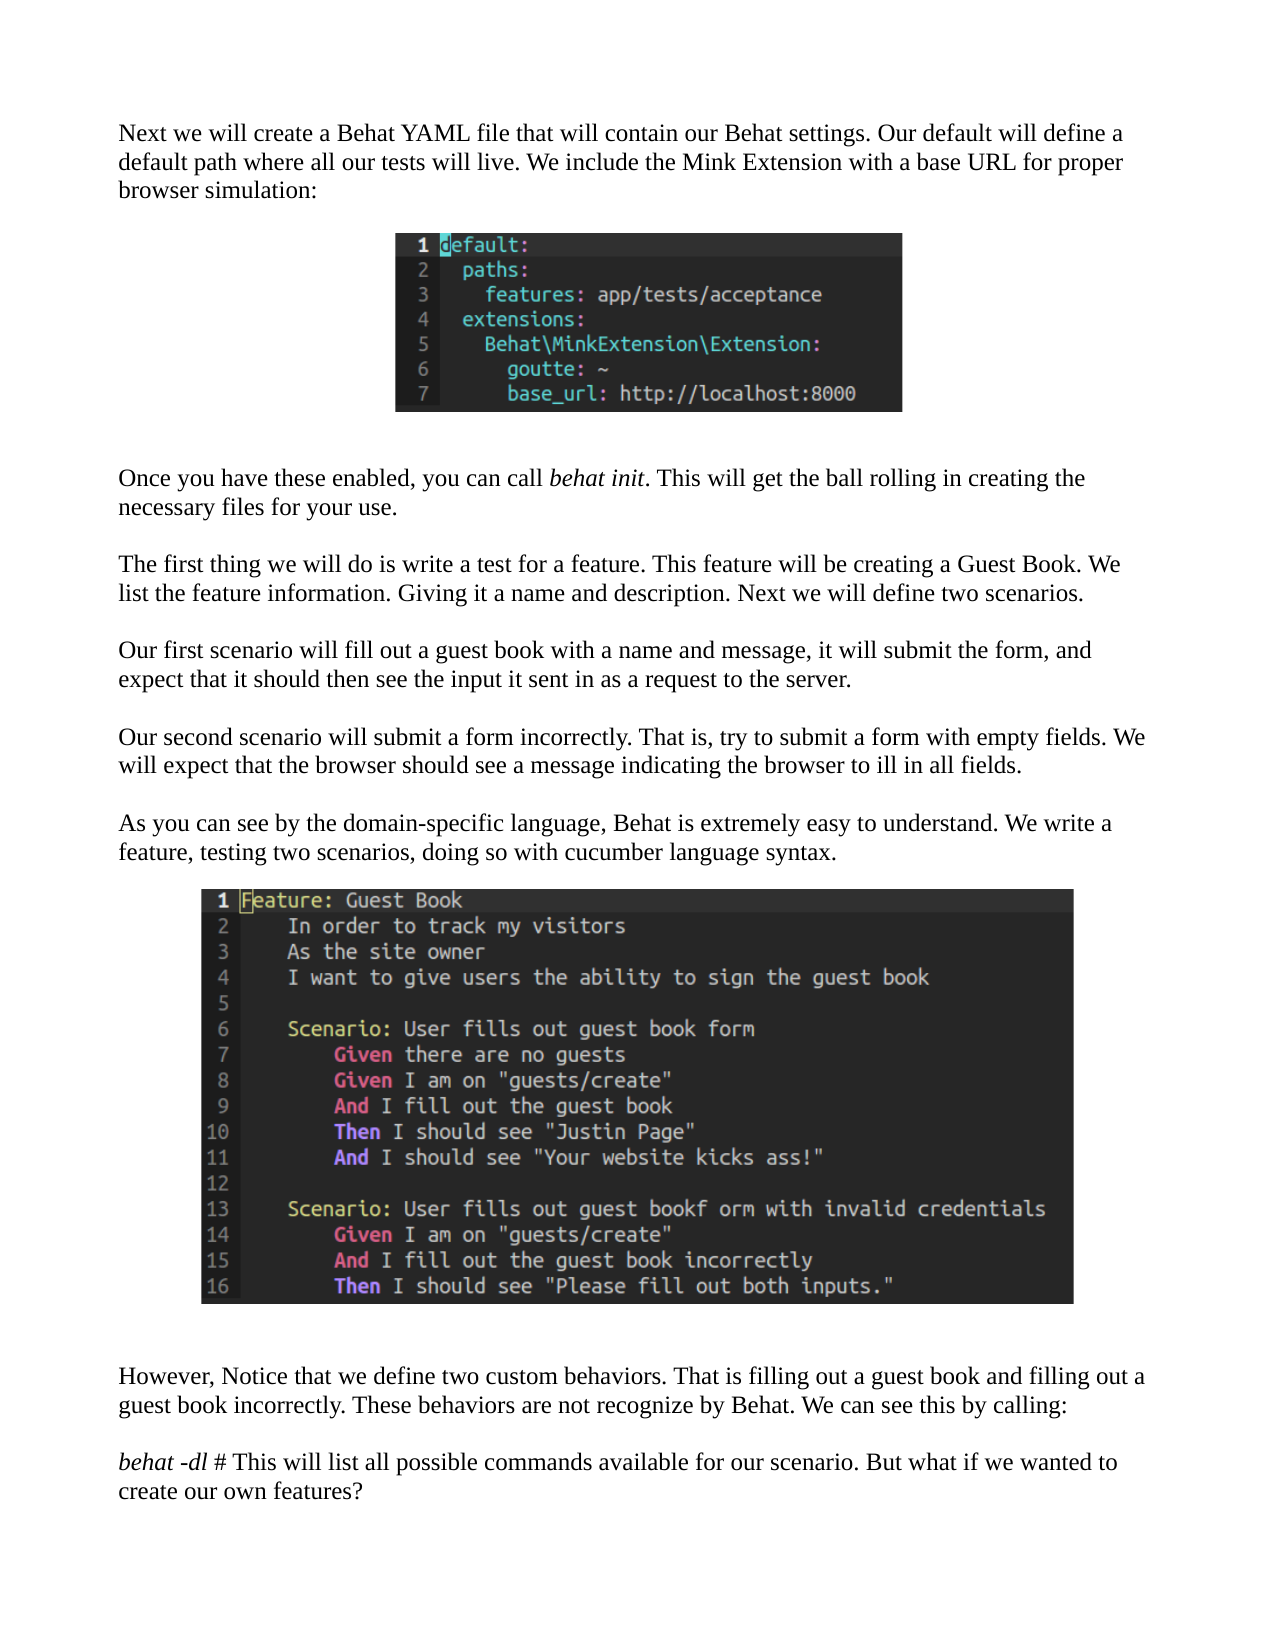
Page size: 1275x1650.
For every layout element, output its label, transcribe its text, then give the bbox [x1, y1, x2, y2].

picture [395, 233, 903, 412]
text Once you have these enabled, you can call behat init. This will get the ball rolling in creating the necessary files for your use. [118, 463, 1157, 521]
text Our second scenario will submit a form incorrectly. That is, try to submit a form with empty fields. We will expect that the browser should see a message indicating the browser to ill in all fields. [118, 722, 1157, 779]
text However, Notice that we define two custom behaviors. That is filling out a guest book and filling out a guest book incorrectly. These behaviors are not recognize by Behat. We can see this by calling: [118, 1361, 1157, 1419]
text Our first scenario will fill out a guest book with a name and message, it will submit the form, and expect that it should then see the input it sent in as a request to the server. [118, 636, 1157, 693]
picture [201, 889, 1074, 1304]
text Next we will create a Behat YAML file that will contain our Behat settings. Our default will define a default path where all our tests will live. We include the Mink Extension with a base URL for proper browser simulation: [118, 118, 1157, 204]
text As you can see by the domain-specific language, Behat is extremely easy to understand. We write a feature, testing two scenarios, doing so with cucumber language syntax. [118, 808, 1157, 866]
text The first thing we will do is write a test for a feature. This feature will be creating a Guest Book. We list the feature information. Giving it a name and description. Next we will define two scenarios. [118, 549, 1157, 607]
text behat -dl # This will list all possible commands available for our scenario. But what if we wanted to create our own features? [118, 1447, 1157, 1505]
